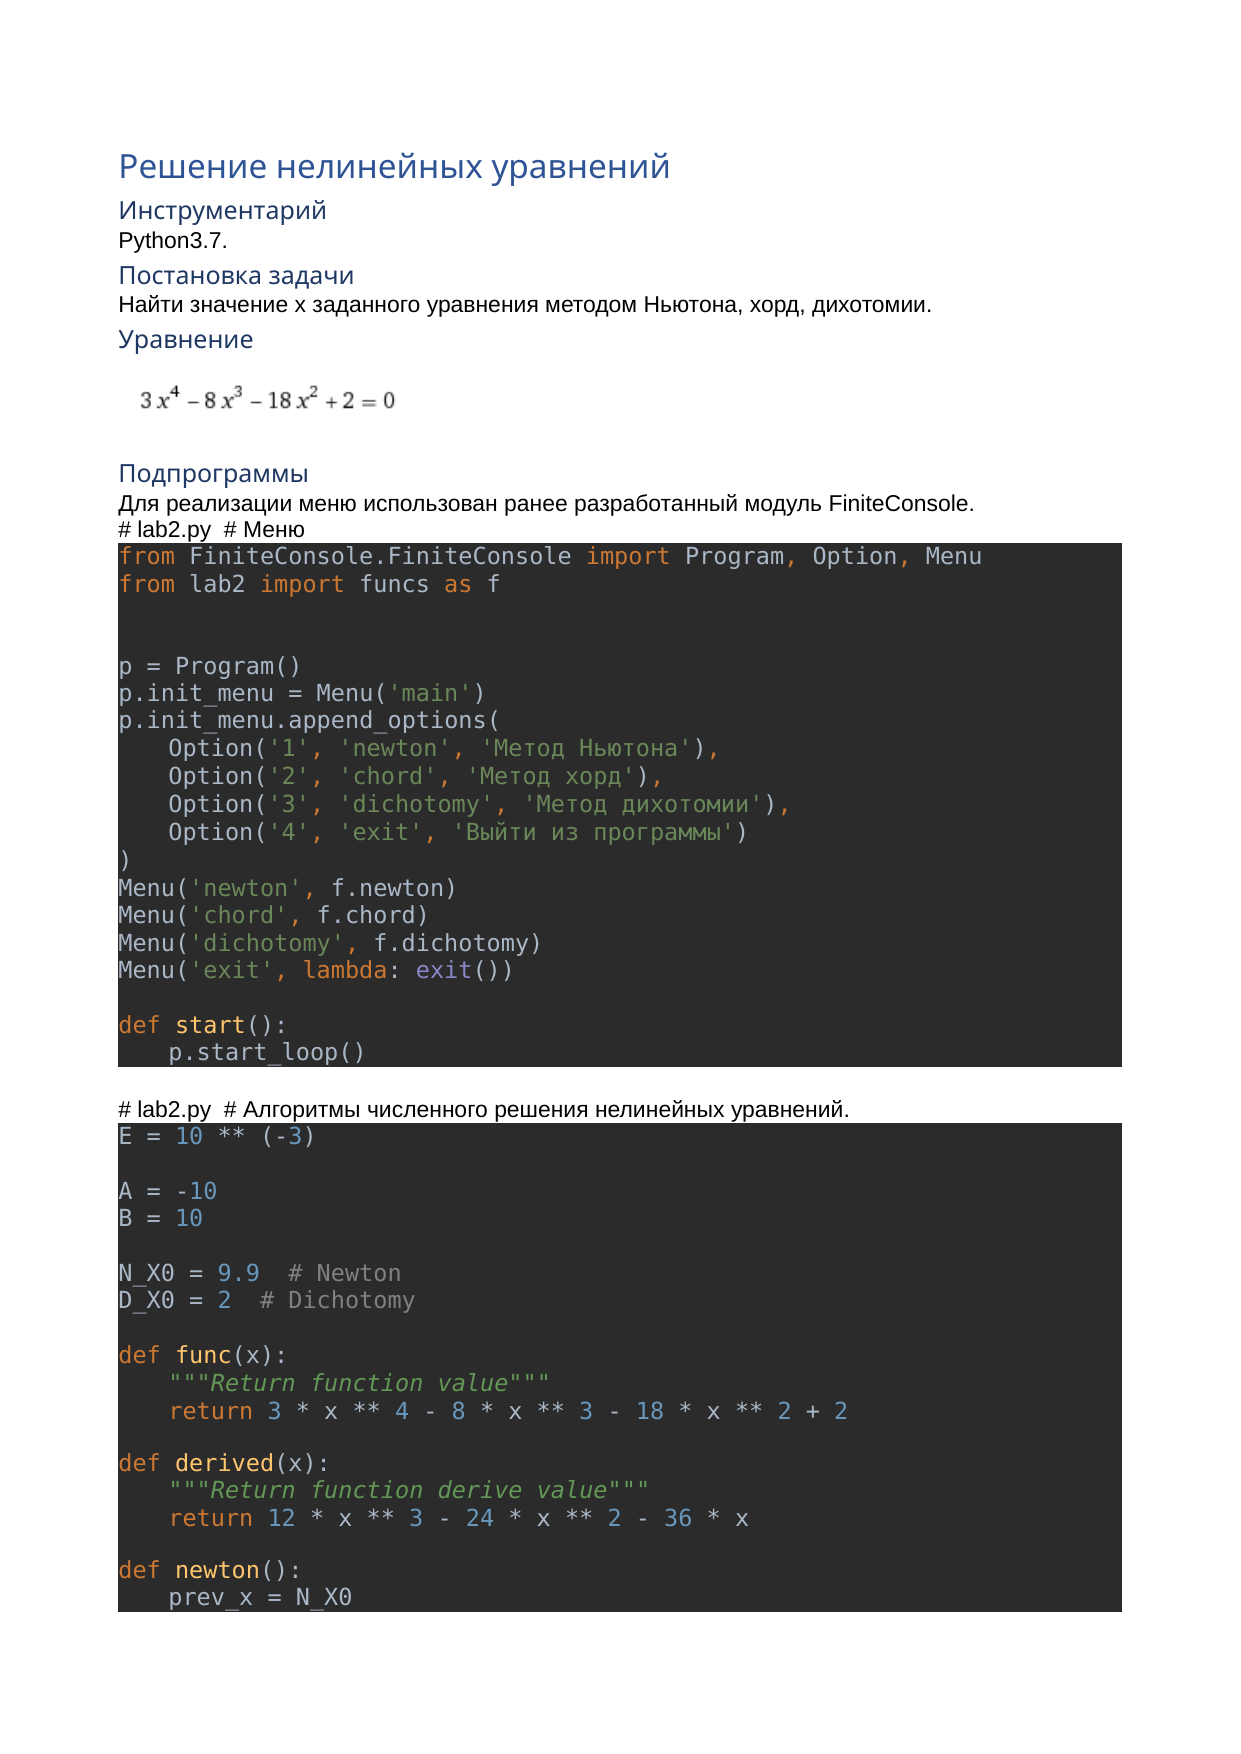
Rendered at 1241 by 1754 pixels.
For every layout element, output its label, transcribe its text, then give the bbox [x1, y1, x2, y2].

text Option('1', 'newton', 'Метод Ньютона'), [118, 734, 1122, 763]
text p.init_menu.append_options( [118, 707, 1122, 734]
text ) [118, 847, 1122, 874]
text Menu('exit', lambda: exit()) [118, 957, 1122, 984]
text """Return function value""" [118, 1369, 1122, 1397]
text return 12 * x ** 3 - 24 * x ** 2 - 36 * x [118, 1505, 1122, 1533]
text Menu('dichotomy', f.dichotomy) [118, 929, 1122, 957]
text return 3 * x ** 4 - 8 * x ** 3 - 18 * x ** 2 + 2 [118, 1397, 1122, 1426]
text # lab2.py # Алгоритмы численного решения нелинейных уравнений. [118, 1096, 1122, 1123]
text from lab2 import funcs as f [118, 570, 1122, 597]
subtitle Уравнение [118, 322, 1122, 356]
subtitle Решение нелинейных уравнений [118, 143, 1122, 188]
picture [129, 378, 402, 418]
text Для реализации меню использован ранее разработанный модуль FiniteConsole. [118, 490, 1122, 516]
text Найти значение x заданного уравнения методом Ньютона, хорд, дихотомии. [118, 291, 1122, 318]
text # lab2.py # Меню [118, 516, 1122, 543]
text N_X0 = 9.9 # Newton [118, 1260, 1122, 1287]
text Option('2', 'chord', 'Метод хорд'), [118, 763, 1122, 791]
text def start(): [118, 1011, 1122, 1039]
text from FiniteConsole.FiniteConsole import Program, Option, Menu [118, 543, 1122, 570]
text Option('4', 'exit', 'Выйти из программы') [118, 819, 1122, 847]
text E = 10 ** (-3) [118, 1123, 1122, 1150]
text prev_x = N_X0 [118, 1584, 1122, 1612]
text D_X0 = 2 # Dichotomy [118, 1287, 1122, 1314]
text B = 10 [118, 1205, 1122, 1232]
text def func(x): [118, 1342, 1122, 1369]
text def newton(): [118, 1556, 1122, 1584]
text p.start_loop() [118, 1039, 1122, 1067]
subtitle Постановка задачи [118, 257, 1122, 291]
text Menu('newton', f.newton) [118, 874, 1122, 902]
text A = -10 [118, 1177, 1122, 1205]
text """Return function derive value""" [118, 1477, 1122, 1505]
text Menu('chord', f.chord) [118, 902, 1122, 929]
text Option('3', 'dichotomy', 'Метод дихотомии'), [118, 791, 1122, 819]
text p = Program() [118, 652, 1122, 680]
subtitle Инструментарий [118, 193, 1122, 227]
text p.init_menu = Menu('main') [118, 680, 1122, 707]
text def derived(x): [118, 1449, 1122, 1477]
text Python3.7. [118, 227, 1122, 253]
subtitle Подпрограммы [118, 456, 1122, 490]
